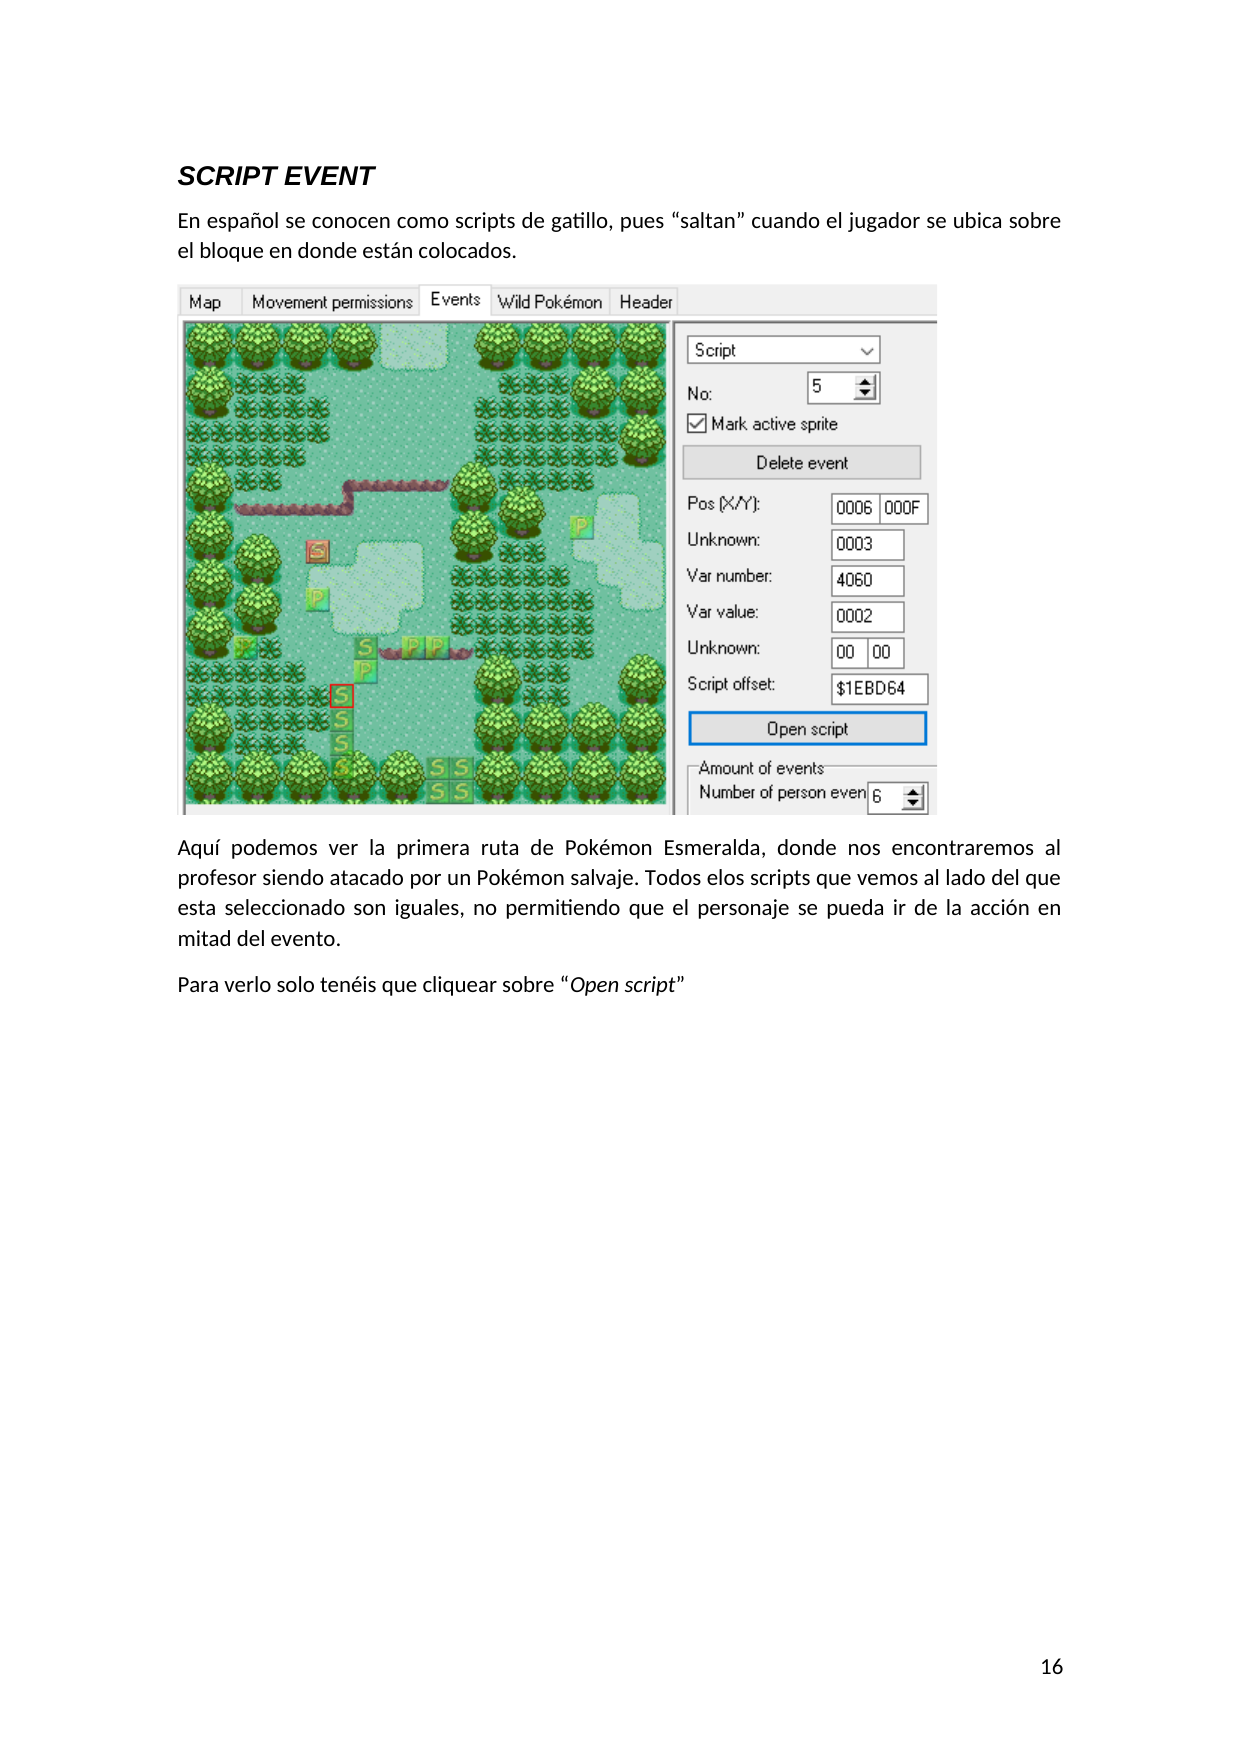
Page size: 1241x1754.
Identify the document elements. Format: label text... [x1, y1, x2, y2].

text Para verlo solo tenéis que cliquear sobre “Open script” [177, 971, 1063, 998]
subtitle SCRIPT EVENT [177, 160, 1063, 191]
picture [177, 283, 938, 815]
text Aquí podemos ver la primera ruta de Pokémon Esmeralda, donde nos encontraremos al profesor siendo atacado por un Pokémon salvaje. Todos elos scripts que vemos al lado del que esta seleccionado son iguales, no permitiendo que el personaje se pueda ir de la acción en mitad del evento. [177, 833, 1063, 952]
text En español se conocen como scripts de gatillo, pues “saltan” cuando el jugador se ubica sobre el bloque en donde están colocados. [177, 206, 1063, 264]
